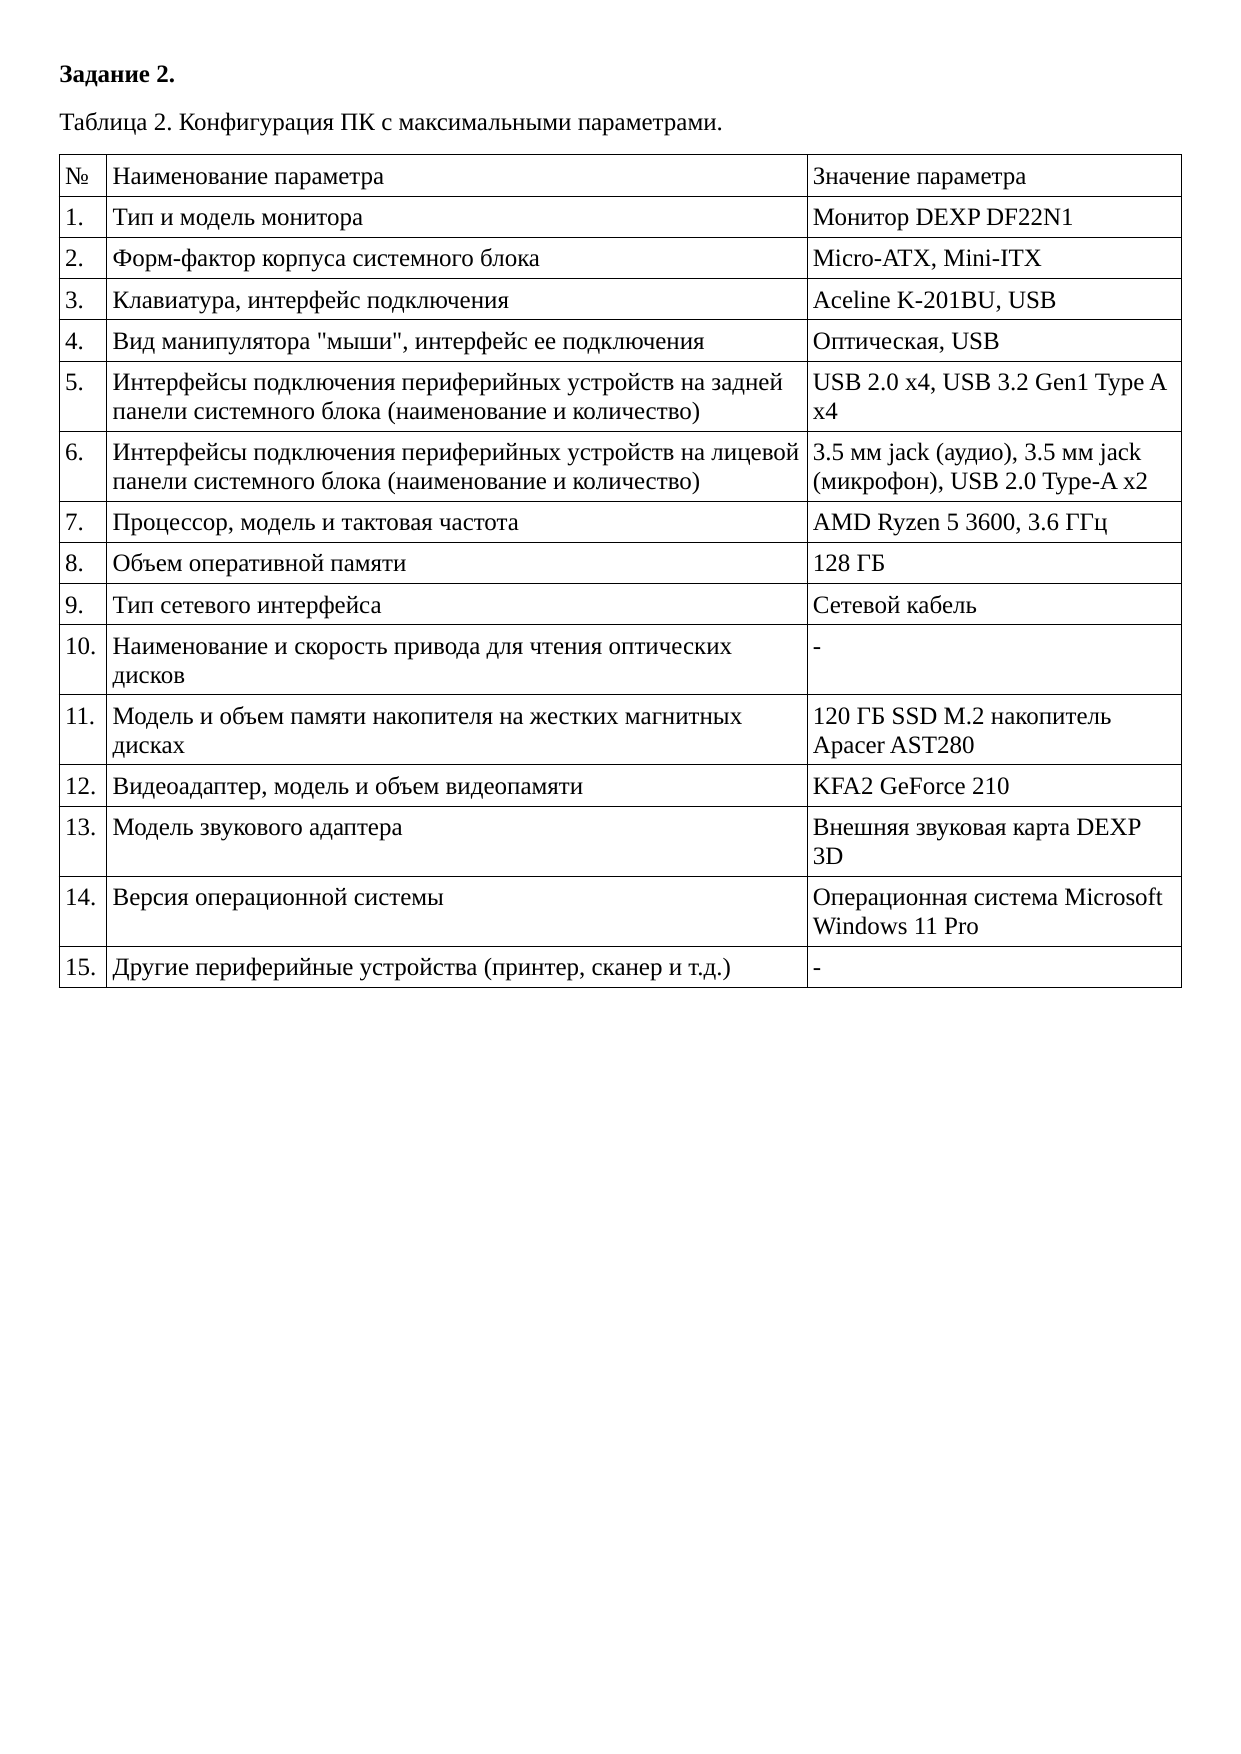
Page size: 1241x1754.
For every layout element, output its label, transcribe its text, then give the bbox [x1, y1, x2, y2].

table_cell Aceline K-201BU, USB [808, 279, 1181, 319]
table_cell Модель звукового адаптера [107, 807, 807, 876]
table_cell Сетевой кабель [808, 584, 1181, 624]
table_cell Видеоадаптер, модель и объем видеопамяти [107, 765, 807, 806]
table_cell 14. [60, 877, 106, 946]
table_cell 13. [60, 807, 106, 876]
table_cell AMD Ryzen 5 3600, 3.6 ГГц [808, 502, 1181, 542]
table_cell Другие периферийные устройства (принтер, сканер и т.д.) [107, 947, 807, 987]
table_cell Модель и объем памяти накопителя на жестких магнитных дисках [107, 695, 807, 764]
table_cell - [808, 947, 1181, 987]
table_cell Тип и модель монитора [107, 197, 807, 237]
table_cell Операционная система Microsoft Windows 11 Pro [808, 877, 1181, 946]
table_cell Монитор DEXP DF22N1 [808, 197, 1181, 237]
table_header № [60, 155, 106, 196]
table_cell KFA2 GeForce 210 [808, 765, 1181, 806]
table_cell Интерфейсы подключения периферийных устройств на задней панели системного блока (наименование и количество) [107, 362, 807, 431]
table_cell Тип сетевого интерфейса [107, 584, 807, 624]
table_cell - [808, 625, 1181, 694]
text Таблица 2. Конфигурация ПК с максимальными параметрами. [59, 107, 1181, 135]
table_cell 6. [60, 432, 106, 501]
table_cell 1. [60, 197, 106, 237]
text Задание 2. [59, 59, 1181, 88]
table_cell 12. [60, 765, 106, 806]
table_cell Форм-фактор корпуса системного блока [107, 238, 807, 278]
table_cell Объем оперативной памяти [107, 543, 807, 583]
table_cell Процессор, модель и тактовая частота [107, 502, 807, 542]
table_cell 11. [60, 695, 106, 764]
table_cell 9. [60, 584, 106, 624]
table_cell 7. [60, 502, 106, 542]
table_cell 4. [60, 320, 106, 361]
table_header Наименование параметра [107, 155, 807, 196]
table_header Значение параметра [808, 155, 1181, 196]
table_cell 120 ГБ SSD M.2 накопитель Apacer AST280 [808, 695, 1181, 764]
table_cell Micro-ATX, Mini-ITX [808, 238, 1181, 278]
table_cell Внешняя звуковая карта DEXP 3D [808, 807, 1181, 876]
table_cell 3. [60, 279, 106, 319]
table_cell 8. [60, 543, 106, 583]
table_cell Вид манипулятора "мыши", интерфейс ее подключения [107, 320, 807, 361]
table_cell USB 2.0 x4, USB 3.2 Gen1 Type A x4 [808, 362, 1181, 431]
table_cell 2. [60, 238, 106, 278]
table_cell 10. [60, 625, 106, 694]
table_cell Оптическая, USB [808, 320, 1181, 361]
table_cell Клавиатура, интерфейс подключения [107, 279, 807, 319]
table_cell Наименование и скорость привода для чтения оптических дисков [107, 625, 807, 694]
table_cell 128 ГБ [808, 543, 1181, 583]
table_cell Интерфейсы подключения периферийных устройств на лицевой панели системного блока (наименование и количество) [107, 432, 807, 501]
table_cell Версия операционной системы [107, 877, 807, 946]
table_cell 3.5 мм jack (аудио), 3.5 мм jack (микрофон), USB 2.0 Type-A x2 [808, 432, 1181, 501]
table_cell 15. [60, 947, 106, 987]
table_cell 5. [60, 362, 106, 431]
